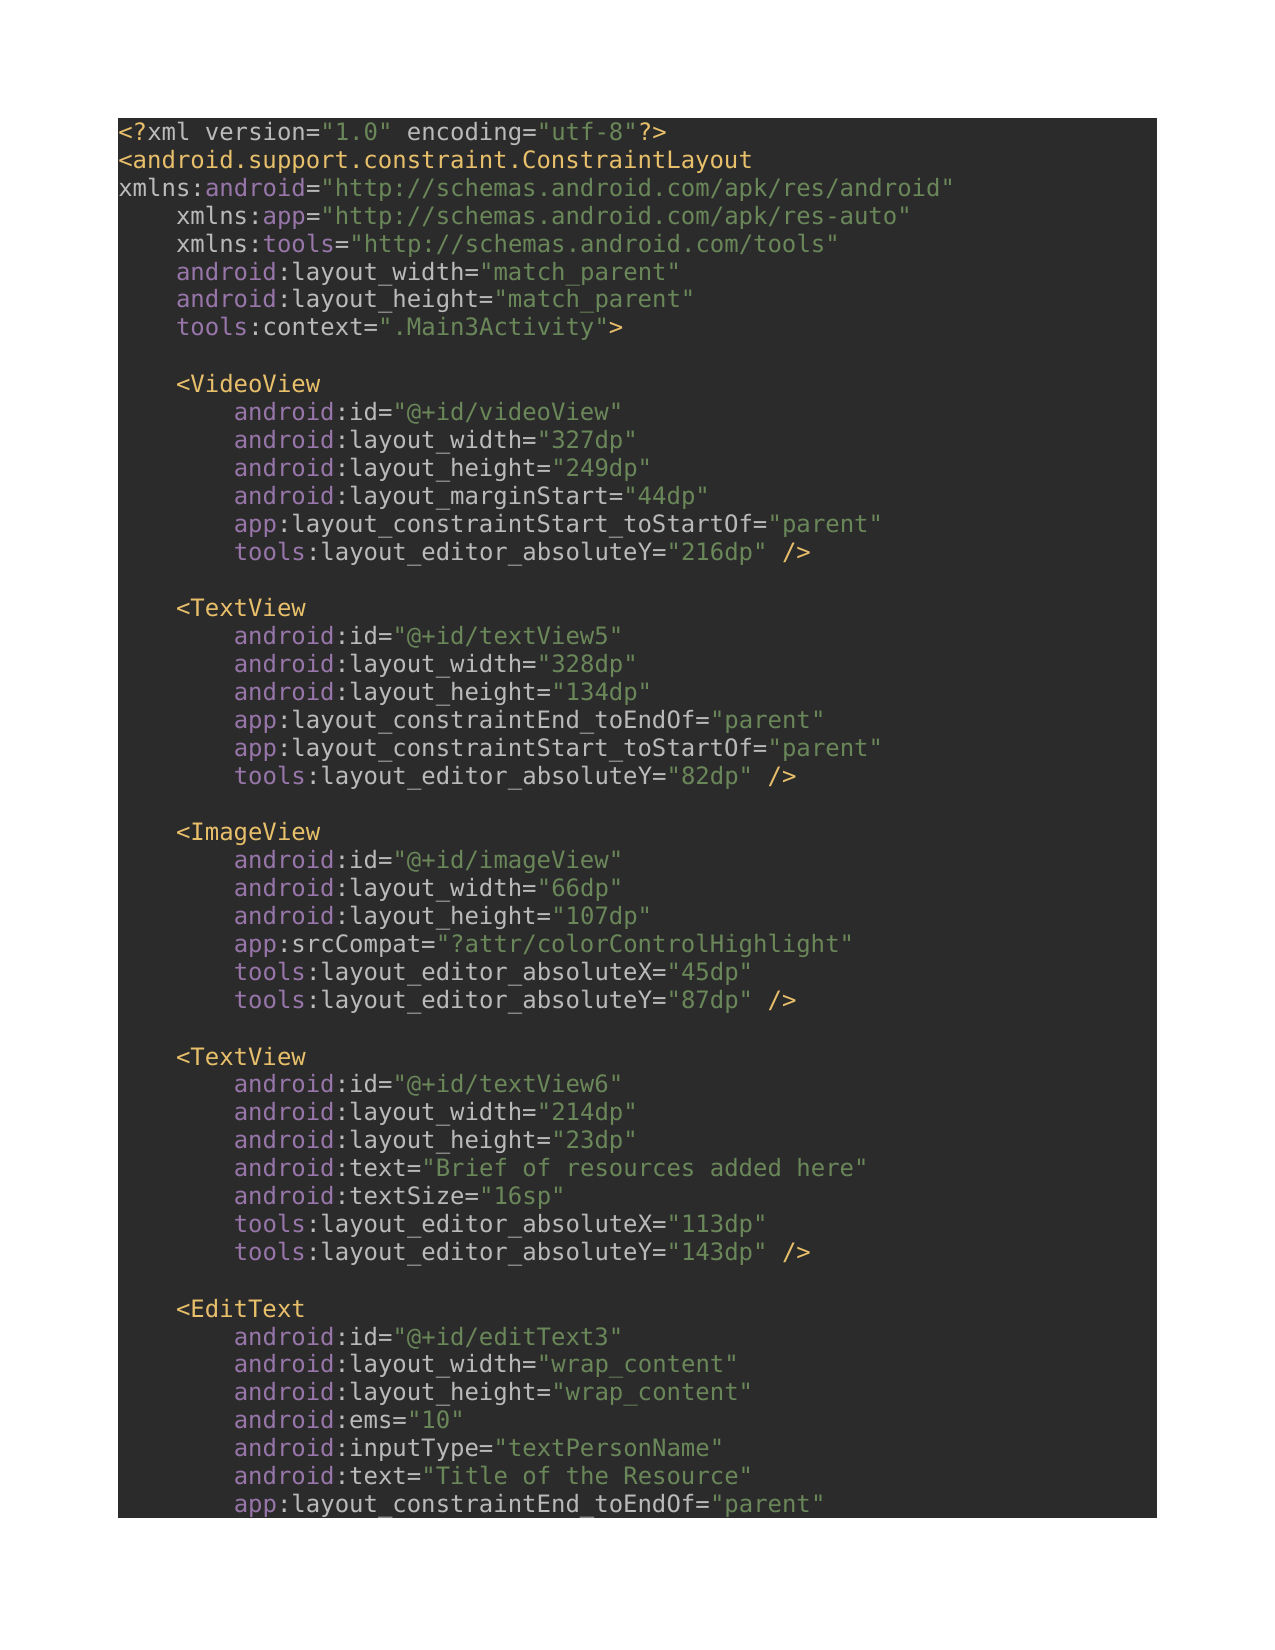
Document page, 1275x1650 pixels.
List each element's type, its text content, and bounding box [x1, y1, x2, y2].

text <?xml version="1.0" encoding="utf-8"?> <android.support.constraint.ConstraintLayout xmlns:android="http://schemas.android.com/apk/res/android" xmlns:app="http://schemas.android.com/apk/res-auto" xmlns:tools="http://schemas.android.com/tools" android:layout_width="match_parent" android:layout_height="match_parent" tools:context=".Main3Activity"> <VideoView android:id="@+id/videoView" android:layout_width="327dp" android:layout_height="249dp" android:layout_marginStart="44dp" app:layout_constraintStart_toStartOf="parent" tools:layout_editor_absoluteY="216dp" /> <TextView android:id="@+id/textView5" android:layout_width="328dp" android:layout_height="134dp" app:layout_constraintEnd_toEndOf="parent" app:layout_constraintStart_toStartOf="parent" tools:layout_editor_absoluteY="82dp" /> <ImageView android:id="@+id/imageView" android:layout_width="66dp" android:layout_height="107dp" app:srcCompat="?attr/colorControlHighlight" tools:layout_editor_absoluteX="45dp" tools:layout_editor_absoluteY="87dp" /> <TextView android:id="@+id/textView6" android:layout_width="214dp" android:layout_height="23dp" android:text="Brief of resources added here" android:textSize="16sp" tools:layout_editor_absoluteX="113dp" tools:layout_editor_absoluteY="143dp" /> <EditText android:id="@+id/editText3" android:layout_width="wrap_content" android:layout_height="wrap_content" android:ems="10" android:inputType="textPersonName" android:text="Title of the Resource" app:layout_constraintEnd_toEndOf="parent" [118, 118, 1157, 1518]
